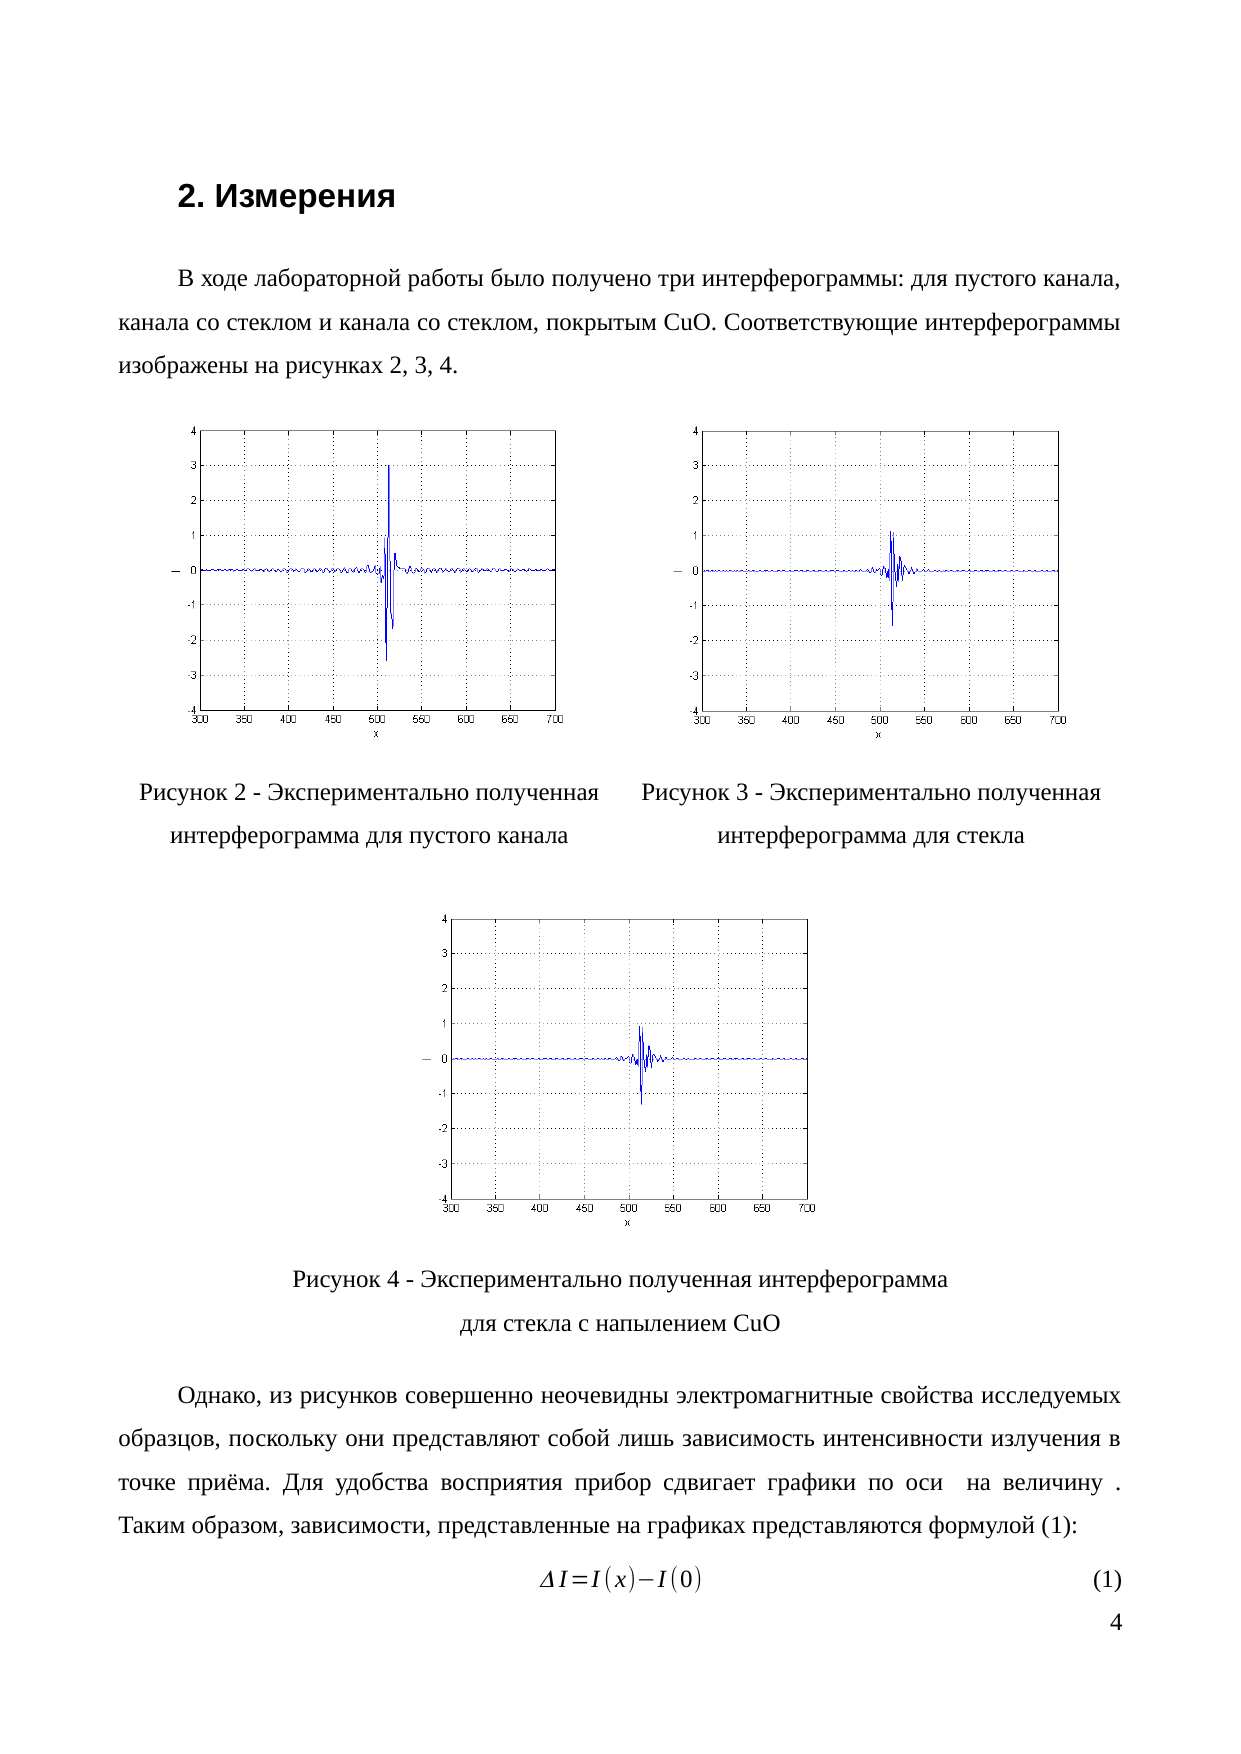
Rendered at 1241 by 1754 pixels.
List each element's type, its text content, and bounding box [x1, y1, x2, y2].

text (1) [118, 1564, 1122, 1595]
subtitle Измерения [118, 176, 1122, 215]
picture [391, 892, 849, 1236]
picture [642, 404, 1100, 748]
table_header Рисунок 3 - Экспериментально полученная интерферограмма для стекла [620, 405, 1122, 892]
text Однако, из рисунков совершенно неочевидны электромагнитные свойства исследуемых образцов, поскольку они представляют собой лишь зависимость интенсивности излучения в точке приёма. Для удобства восприятия прибор сдвигает графики по оси на величину . Таким образом, зависимости, представленные на графиках представляются формулой (1): [118, 1380, 1122, 1538]
picture [140, 404, 598, 747]
text Рисунок 4 - Экспериментально полученная интерферограмма для стекла с напылением CuO [118, 1264, 1122, 1336]
text В ходе лабораторной работы было получено три интерферограммы: для пустого канала, канала со стеклом и канала со стеклом, покрытым CuO. Соответствующие интерферограммы изображены на рисунках 2, 3, 4. [118, 263, 1122, 378]
table_header Рисунок 2 - Экспериментально полученная интерферограмма для пустого канала [118, 405, 620, 892]
